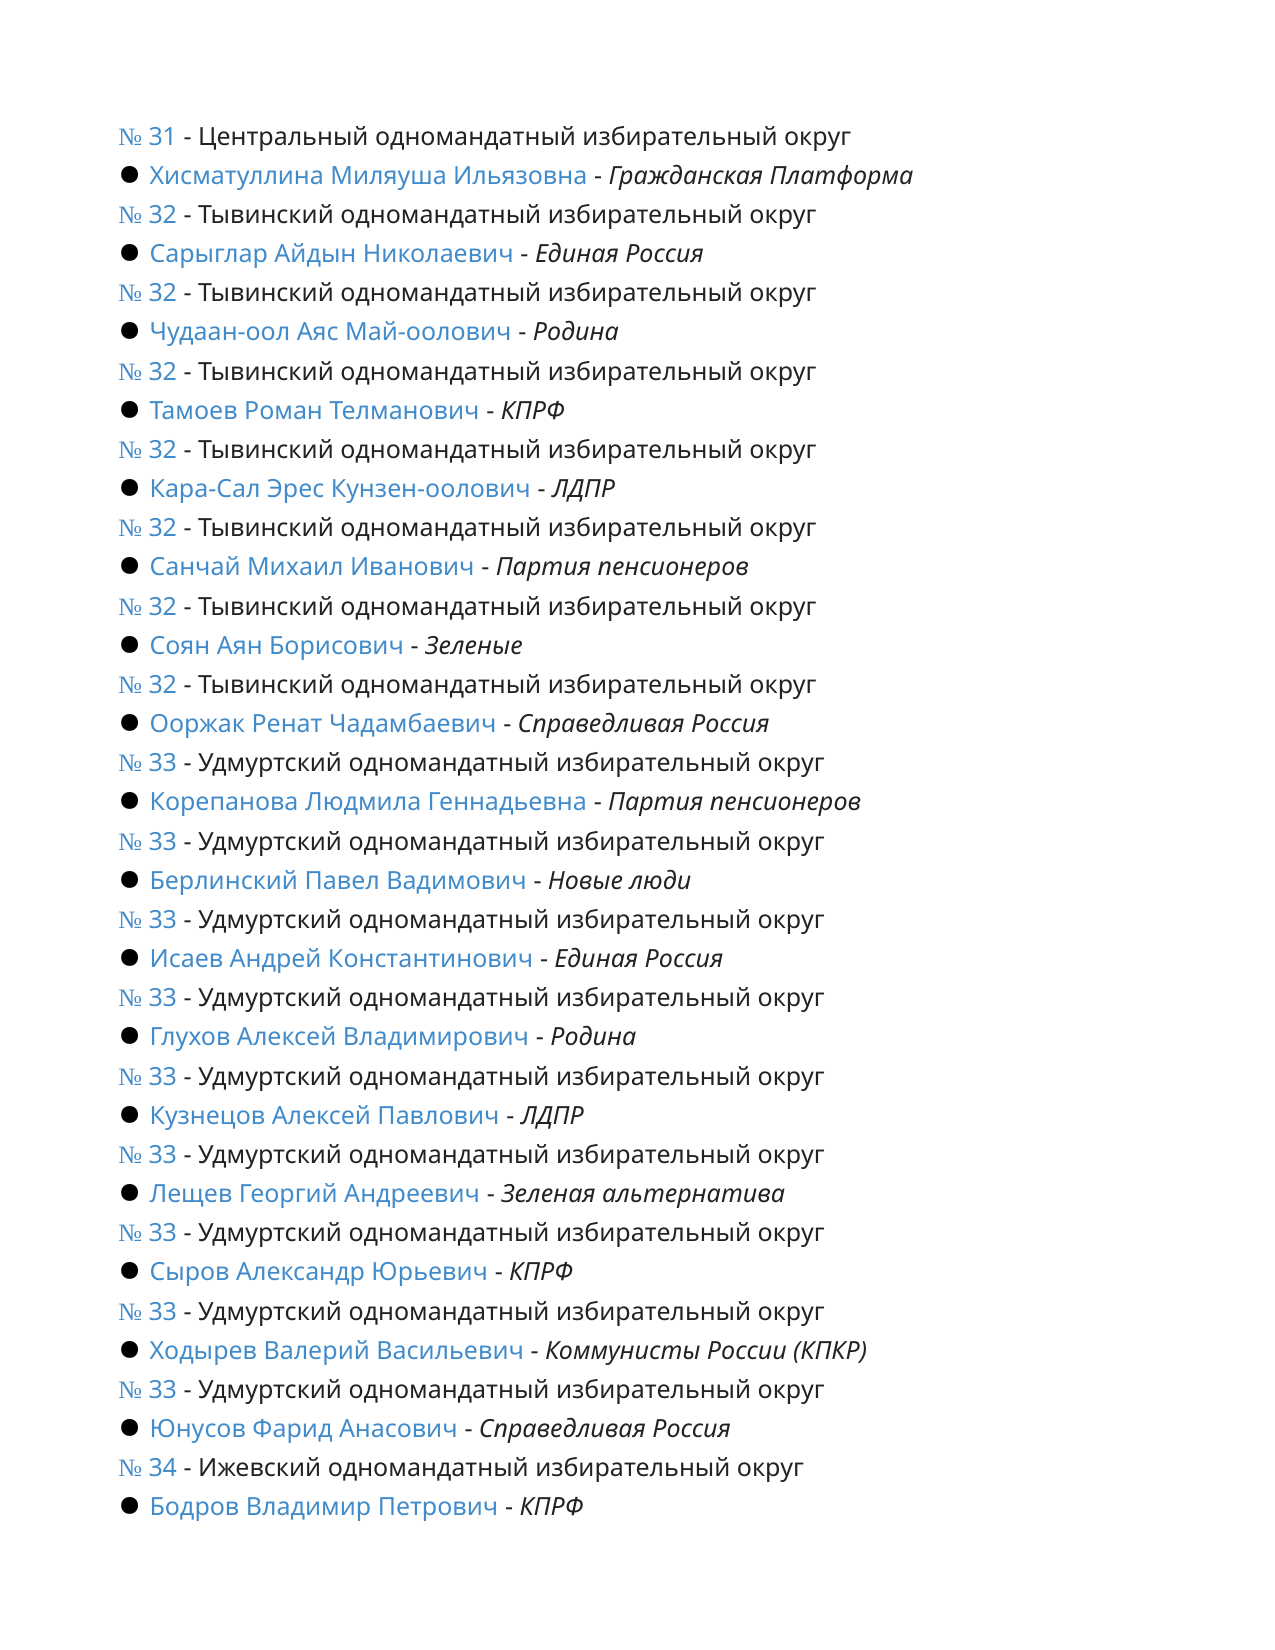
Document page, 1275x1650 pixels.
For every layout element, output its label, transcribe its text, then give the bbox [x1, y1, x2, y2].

list Кузнецов Алексей Павлович - ЛДПР [120, 1097, 1157, 1131]
text № 32 - Тывинский одномандатный избирательный округ [118, 431, 1157, 466]
text № 33 - Удмуртский одномандатный избирательный округ [118, 1215, 1157, 1249]
text № 32 - Тывинский одномандатный избирательный округ [118, 353, 1157, 387]
list Соян Аян Борисович - Зеленые [120, 627, 1157, 661]
text № 33 - Удмуртский одномандатный избирательный округ [118, 745, 1157, 779]
text № 34 - Ижевский одномандатный избирательный округ [118, 1450, 1157, 1484]
list Ходырев Валерий Васильевич - Коммунисты России (КПКР) [120, 1332, 1157, 1366]
list Исаев Андрей Константинович - Единая Россия [120, 941, 1157, 975]
list Юнусов Фарид Анасович - Справедливая Россия [120, 1411, 1157, 1445]
list Хисматуллина Миляуша Ильязовна - Гражданская Платформа [120, 157, 1157, 191]
text № 32 - Тывинский одномандатный избирательный округ [118, 510, 1157, 544]
text № 33 - Удмуртский одномандатный избирательный округ [118, 901, 1157, 936]
text № 32 - Тывинский одномандатный избирательный округ [118, 666, 1157, 701]
list Сарыглар Айдын Николаевич - Единая Россия [120, 236, 1157, 270]
text № 33 - Удмуртский одномандатный избирательный округ [118, 1293, 1157, 1327]
list Чудаан-оол Аяс Май-оолович - Родина [120, 314, 1157, 348]
list Лещев Георгий Андреевич - Зеленая альтернатива [120, 1176, 1157, 1210]
list Корепанова Людмила Геннадьевна - Партия пенсионеров [120, 784, 1157, 818]
list Ооржак Ренат Чадамбаевич - Справедливая Россия [120, 706, 1157, 740]
text № 33 - Удмуртский одномандатный избирательный округ [118, 1136, 1157, 1171]
text № 33 - Удмуртский одномандатный избирательный округ [118, 1058, 1157, 1092]
list Тамоев Роман Телманович - КПРФ [120, 392, 1157, 426]
list Берлинский Павел Вадимович - Новые люди [120, 862, 1157, 896]
text № 32 - Тывинский одномандатный избирательный округ [118, 196, 1157, 231]
text № 33 - Удмуртский одномандатный избирательный округ [118, 980, 1157, 1014]
list Санчай Михаил Иванович - Партия пенсионеров [120, 549, 1157, 583]
text № 33 - Удмуртский одномандатный избирательный округ [118, 1371, 1157, 1406]
text № 32 - Тывинский одномандатный избирательный округ [118, 588, 1157, 622]
list Кара-Сал Эрес Кунзен-оолович - ЛДПР [120, 471, 1157, 505]
list Сыров Александр Юрьевич - КПРФ [120, 1254, 1157, 1288]
text № 31 - Центральный одномандатный избирательный округ [118, 118, 1157, 152]
list Бодров Владимир Петрович - КПРФ [120, 1489, 1157, 1523]
list Глухов Алексей Владимирович - Родина [120, 1019, 1157, 1053]
text № 32 - Тывинский одномандатный избирательный округ [118, 275, 1157, 309]
text № 33 - Удмуртский одномандатный избирательный округ [118, 823, 1157, 857]
